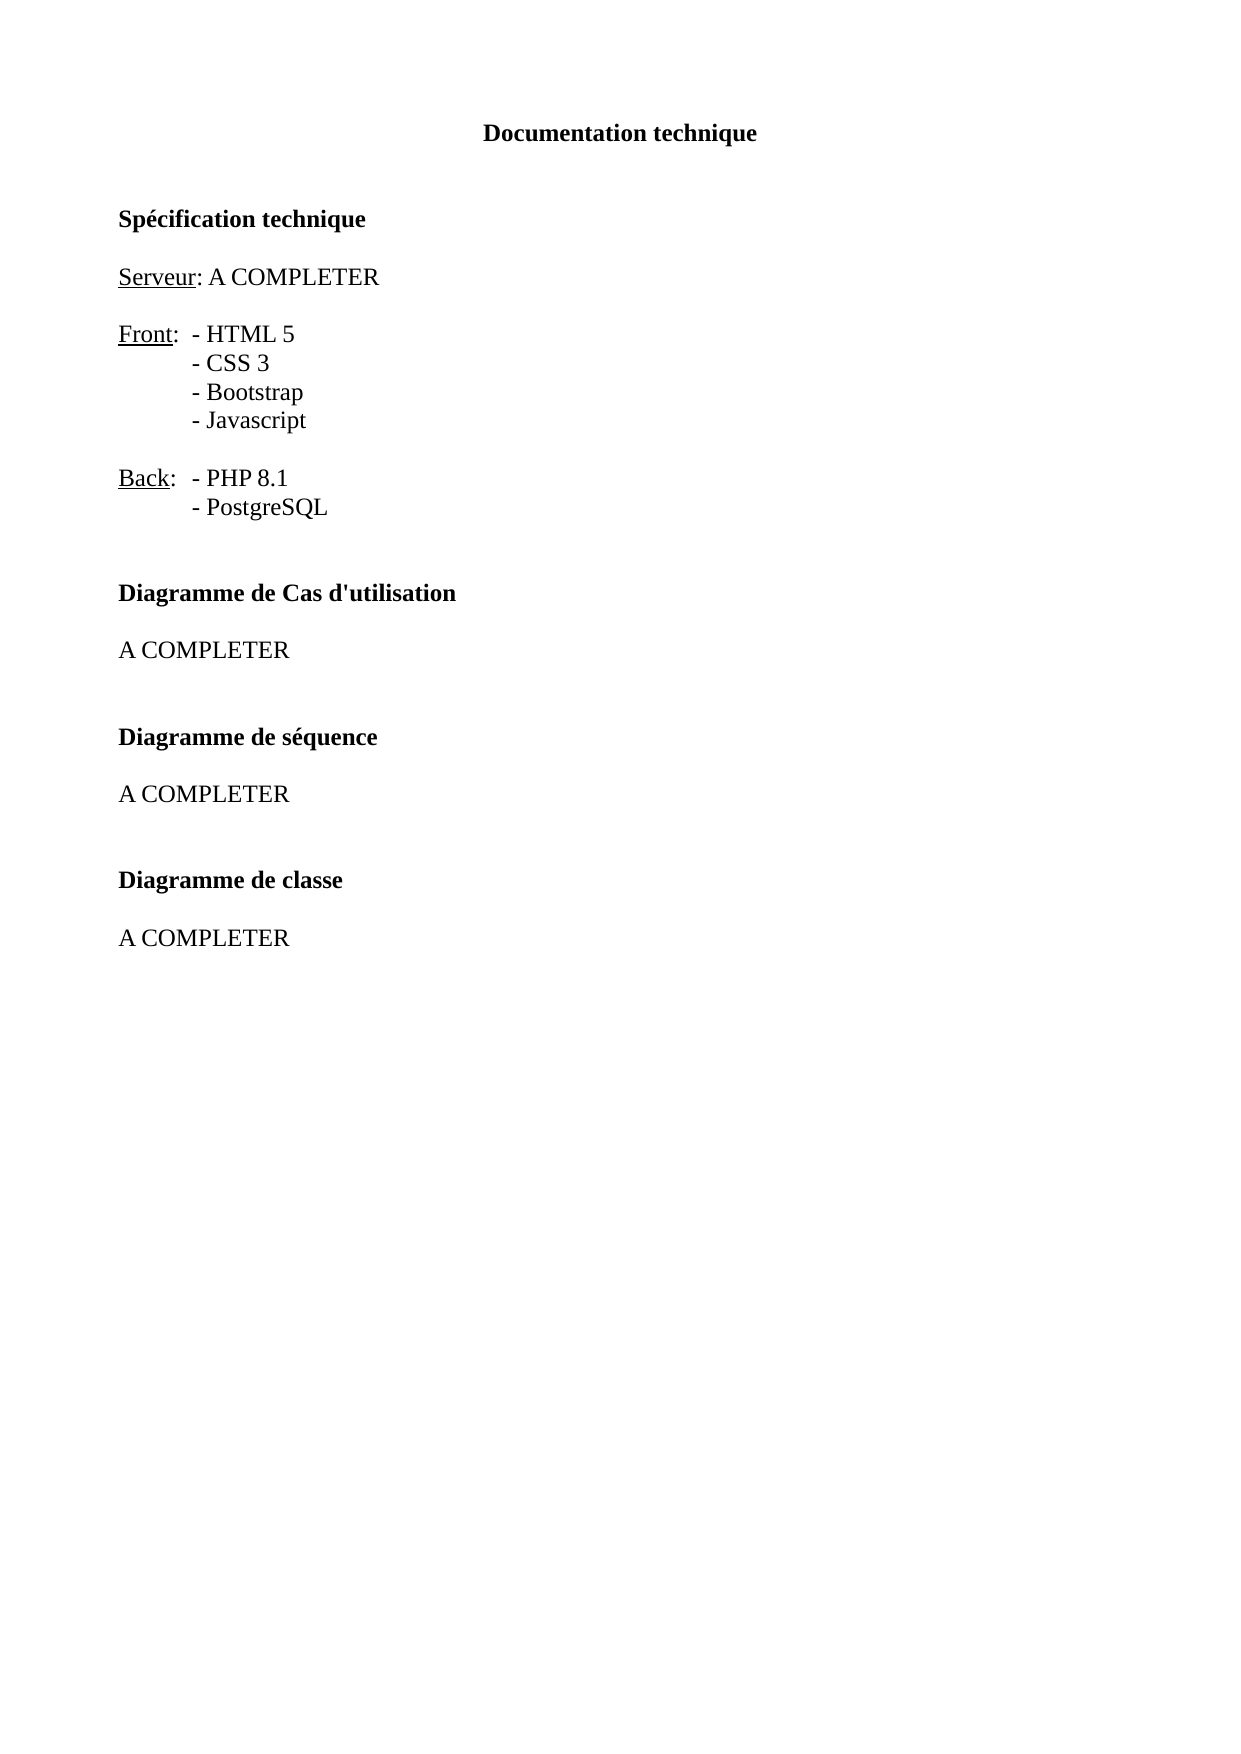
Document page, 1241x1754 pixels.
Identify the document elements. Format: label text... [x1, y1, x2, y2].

text Diagramme de séquence [118, 722, 1122, 751]
text Back: - PHP 8.1 [118, 463, 1122, 492]
text - CSS 3 [118, 348, 1122, 377]
text Diagramme de classe [118, 866, 1122, 894]
text Front: - HTML 5 [118, 319, 1122, 348]
text - Bootstrap [118, 377, 1122, 406]
text - Javascript [118, 406, 1122, 434]
text A COMPLETER [118, 636, 1122, 664]
text A COMPLETER [118, 779, 1122, 808]
text Spécification technique [118, 204, 1122, 233]
text Documentation technique [118, 118, 1122, 147]
text A COMPLETER [118, 923, 1122, 952]
text Serveur: A COMPLETER [118, 262, 1122, 291]
text - PostgreSQL [118, 492, 1122, 521]
text Diagramme de Cas d'utilisation [118, 578, 1122, 607]
